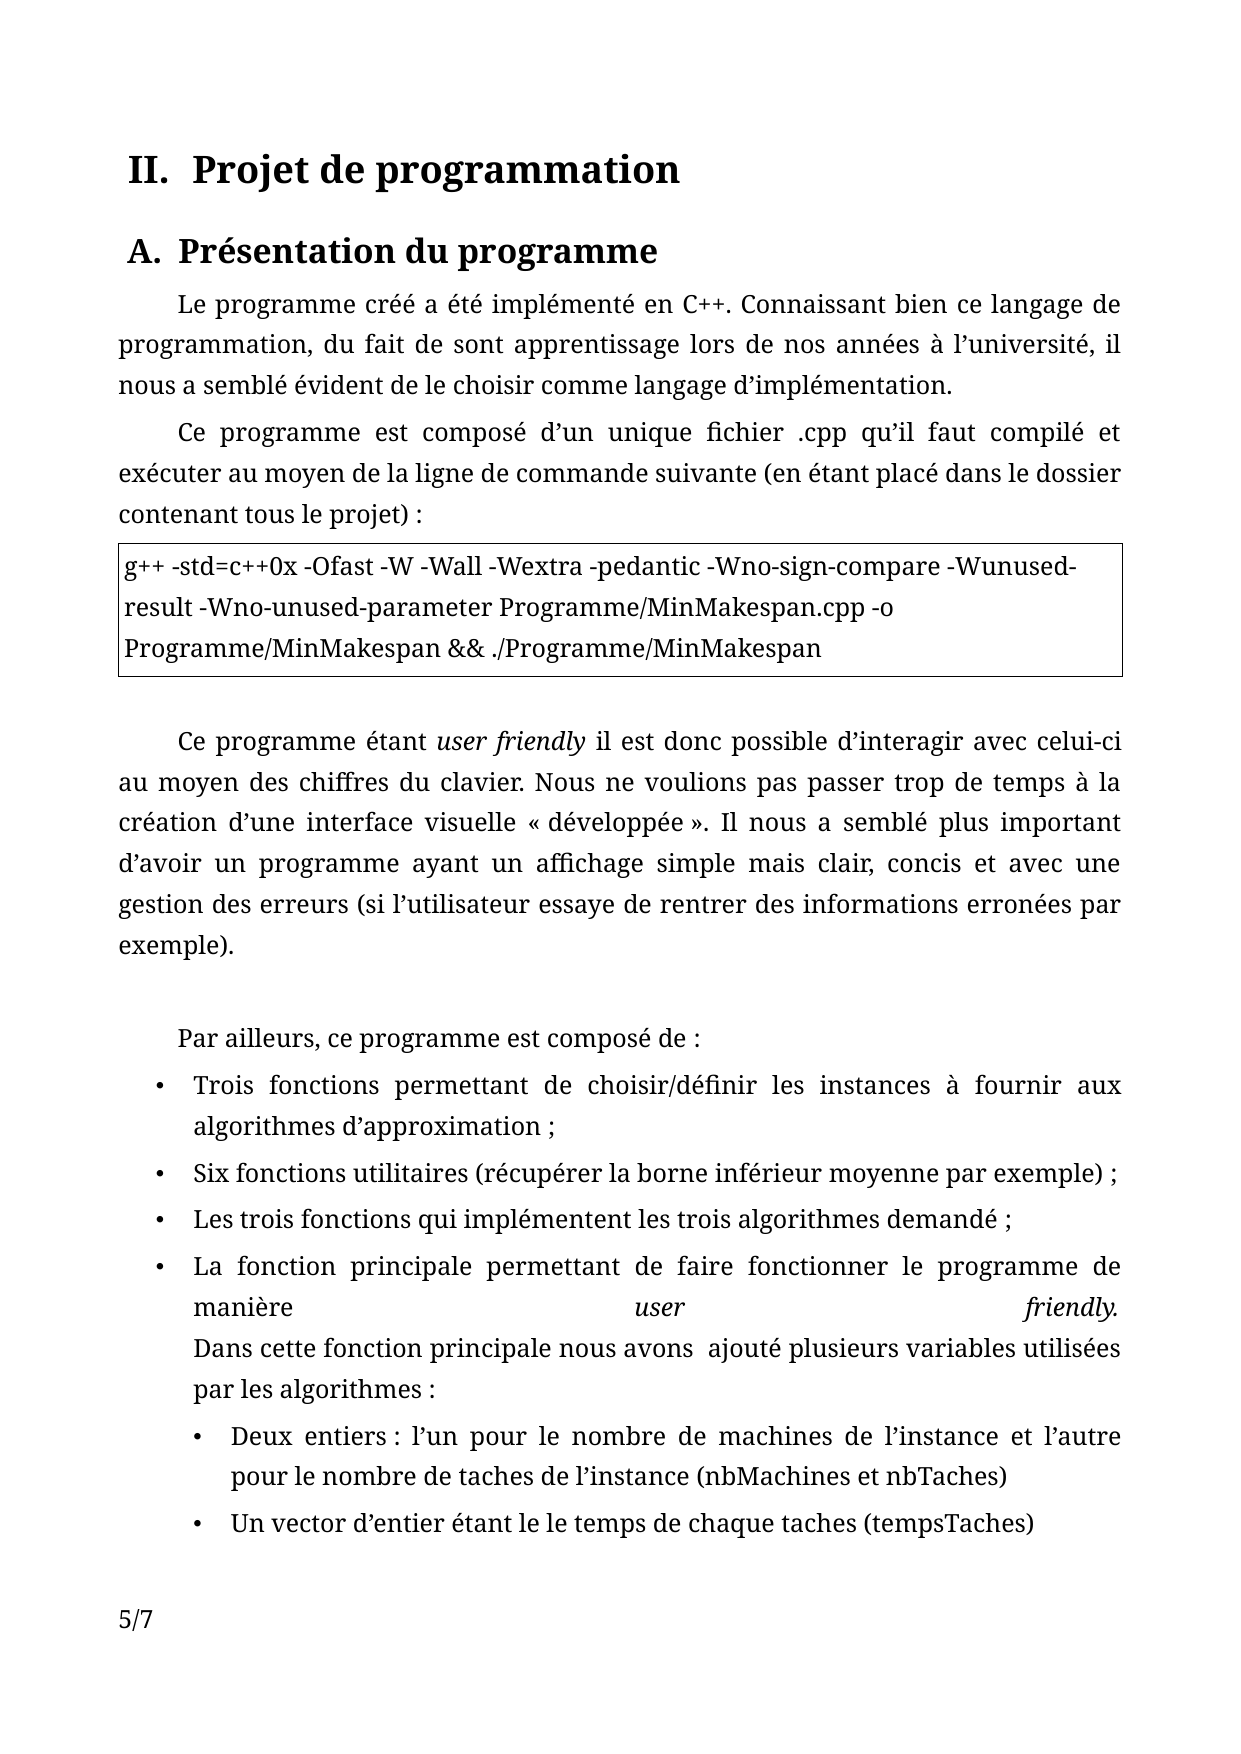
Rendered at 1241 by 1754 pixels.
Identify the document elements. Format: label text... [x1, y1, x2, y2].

list La fonction principale permettant de faire fonctionner le programme de manière user friendly. Dans cette fonction principale nous avons ajouté plusieurs variables utilisées par les algorithmes : [156, 1249, 1122, 1406]
subtitle Projet de programmation [118, 143, 1122, 195]
table_header g++ -std=c++0x -Ofast -W -Wall -Wextra -pedantic -Wno-sign-compare -Wunused-result -Wno-unused-parameter Programme/MinMakespan.cpp -o Programme/MinMakespan && ./Programme/MinMakespan [119, 544, 1122, 676]
subtitle Présentation du programme [118, 228, 1122, 274]
text Par ailleurs, ce programme est composé de : [118, 1021, 1122, 1055]
list Trois fonctions permettant de choisir/définir les instances à fournir aux algorithmes d’approximation ; [156, 1068, 1122, 1143]
text Le programme créé a été implémenté en C++. Connaissant bien ce langage de programmation, du fait de sont apprentissage lors de nos années à l’université, il nous a semblé évident de le choisir comme langage d’implémentation. [118, 286, 1122, 402]
list Les trois fonctions qui implémentent les trois algorithmes demandé ; [156, 1202, 1122, 1236]
list Deux entiers : l’un pour le nombre de machines de l’instance et l’autre pour le nombre de taches de l’instance (nbMachines et nbTaches) [193, 1418, 1122, 1493]
text Ce programme est composé d’un unique fichier .cpp qu’il faut compilé et exécuter au moyen de la ligne de commande suivante (en étant placé dans le dossier contenant tous le projet) : [118, 415, 1122, 531]
text Ce programme étant user friendly il est donc possible d’interagir avec celui-ci au moyen des chiffres du clavier. Nous ne voulions pas passer trop de temps à la création d’une interface visuelle « développée ». Il nous a semblé plus important d’avoir un programme ayant un affichage simple mais clair, concis et avec une gestion des erreurs (si l’utilisateur essaye de rentrer des informations erronées par exemple). [118, 723, 1122, 962]
list Un vector d’entier étant le le temps de chaque taches (tempsTaches) [193, 1506, 1122, 1540]
list Six fonctions utilitaires (récupérer la borne inférieur moyenne par exemple) ; [156, 1155, 1122, 1189]
